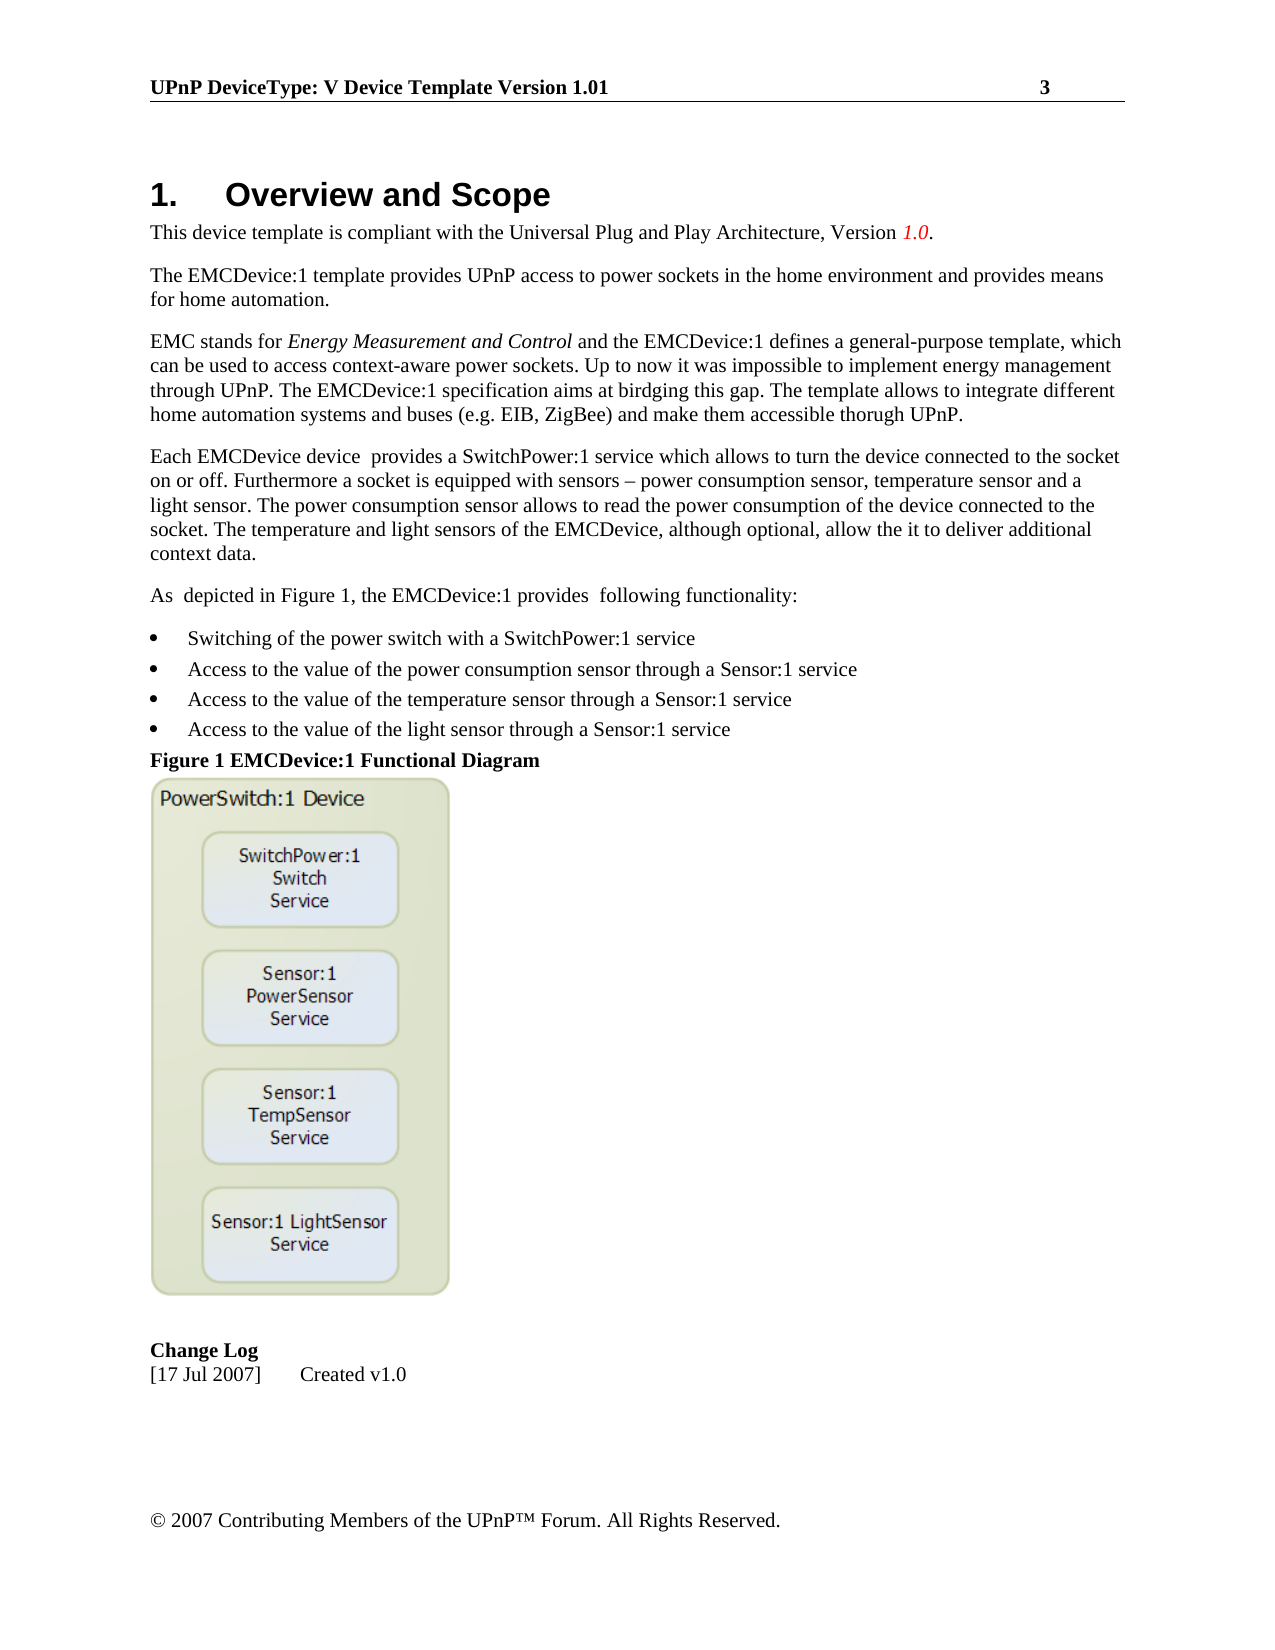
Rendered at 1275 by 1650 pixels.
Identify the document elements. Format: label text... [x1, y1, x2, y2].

text Figure 1 EMCDevice:1 Functional Diagram [150, 747, 1125, 772]
text The EMCDevice:1 template provides UPnP access to power sockets in the home environment and provides means for home automation. [150, 262, 1125, 311]
list Access to the value of the temperature sensor through a Sensor:1 service [150, 687, 1125, 711]
text This device template is compliant with the Universal Plug and Play Architecture, Version 1.0. [150, 220, 1125, 244]
list Switching of the power switch with a SwitchPower:1 service [150, 626, 1125, 650]
text EMC stands for Energy Measurement and Control and the EMCDevice:1 defines a general-purpose template, which can be used to access context-aware power sockets. Up to now it was impossible to implement energy management through UPnP. The EMCDevice:1 specification aims at birdging this gap. The template allows to integrate different home automation systems and buses (e.g. EIB, ZigBee) and make them accessible thorugh UPnP. [150, 329, 1125, 426]
title Change Log [150, 1338, 1125, 1362]
text Each EMCDevice device provides a SwitchPower:1 service which allows to turn the device connected to the socket on or off. Furthermore a socket is equipped with sensors – power consumption sensor, temperature sensor and a light sensor. The power consumption sensor allows to read the power consumption of the device connected to the socket. The temperature and light sensors of the EMCDevice, although optional, allow the it to deliver additional context data. [150, 444, 1125, 565]
list Access to the value of the power consumption sensor through a Sensor:1 service [150, 657, 1125, 681]
text [17 Jul 2007] Created v1.0 [150, 1362, 1125, 1386]
text As depicted in Figure 1, the EMCDevice:1 provides following functionality: [150, 583, 1125, 607]
subtitle Overview and Scope [150, 175, 1125, 213]
list Access to the value of the light sensor through a Sensor:1 service [150, 717, 1125, 741]
picture [150, 777, 451, 1296]
